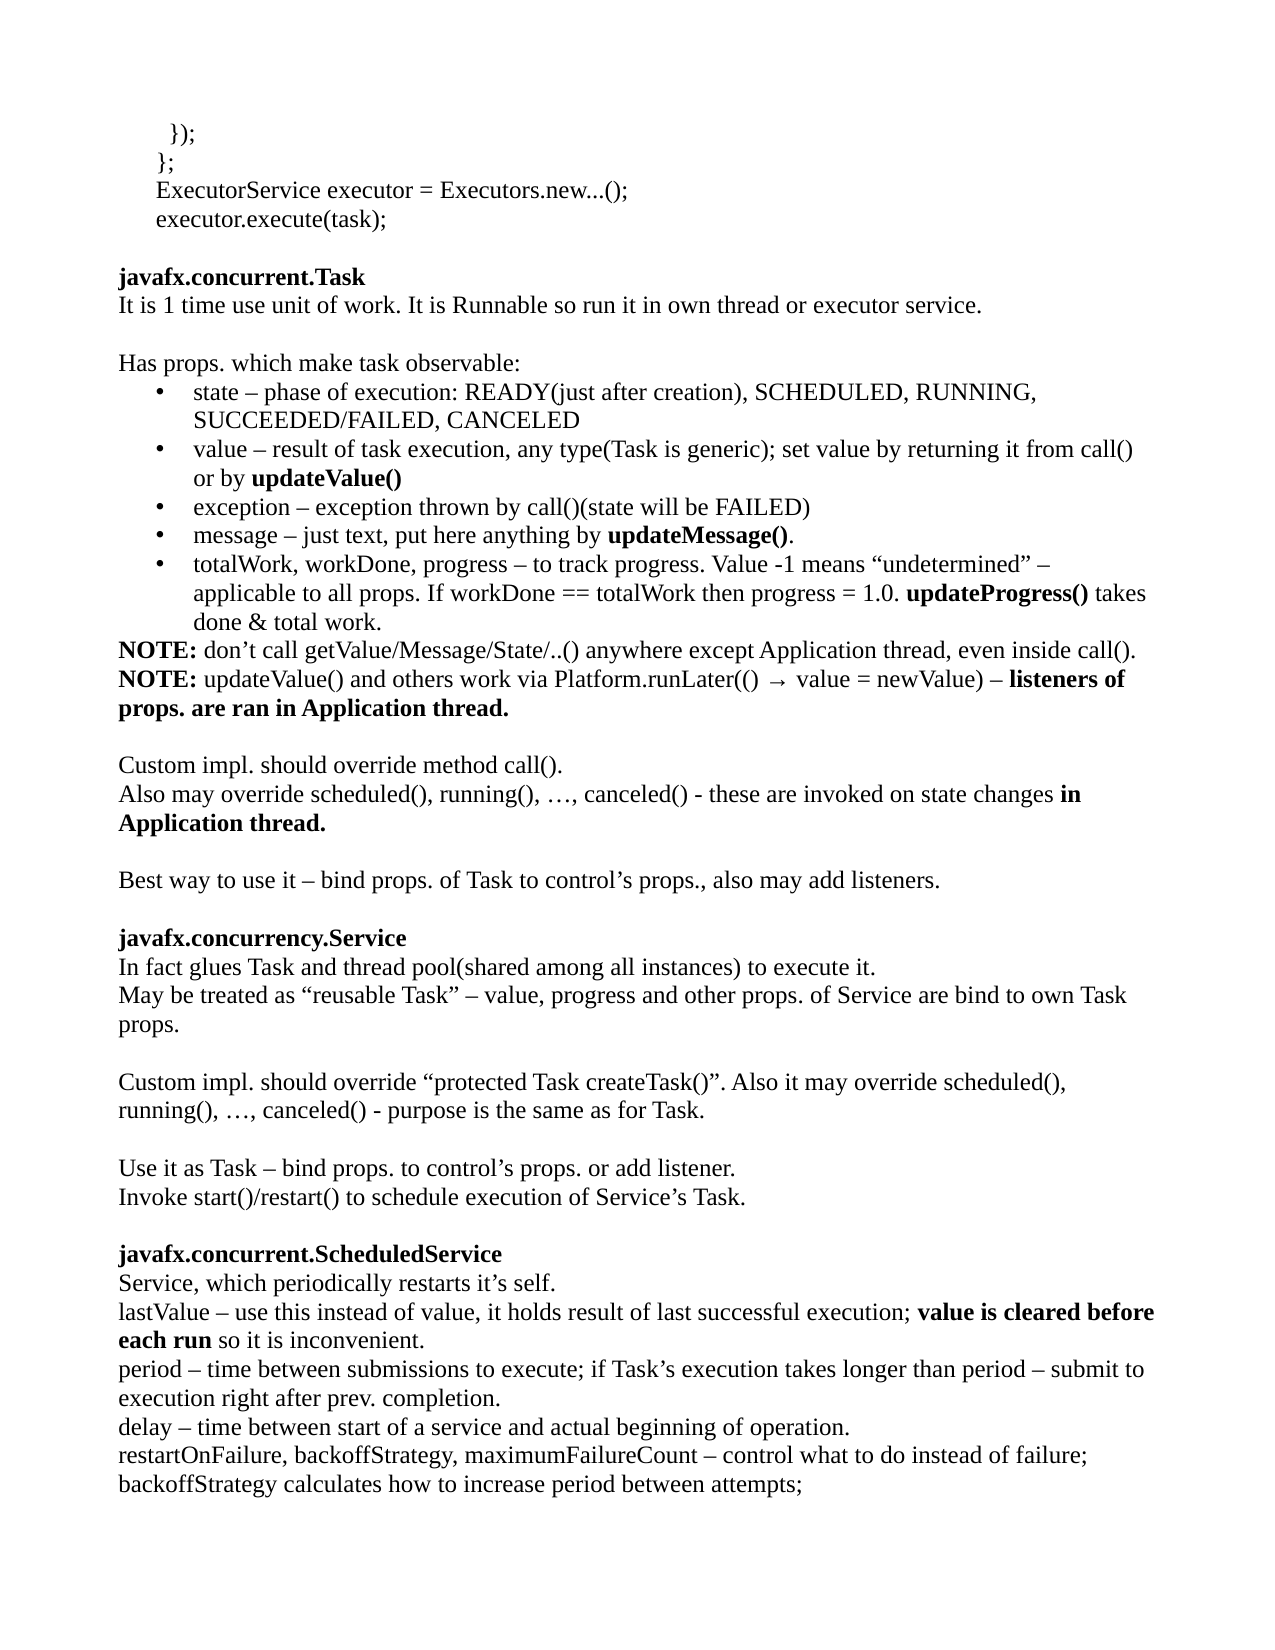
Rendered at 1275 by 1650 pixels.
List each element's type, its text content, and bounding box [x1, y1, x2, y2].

text In fact glues Task and thread pool(shared among all instances) to execute it. [118, 952, 1157, 981]
text period – time between submissions to execute; if Task’s execution takes longer than period – submit to execution right after prev. completion. [118, 1354, 1157, 1412]
list state – phase of execution: READY(just after creation), SCHEDULED, RUNNING, SUCCEEDED/FAILED, CANCELED [156, 377, 1157, 434]
text Custom impl. should override “protected Task createTask()”. Also it may override scheduled(), running(), …, canceled() - purpose is the same as for Task. [118, 1067, 1157, 1124]
text Also may override scheduled(), running(), …, canceled() - these are invoked on state changes in Application thread. [118, 779, 1157, 837]
text Service, which periodically restarts it’s self. [118, 1268, 1157, 1297]
list totalWork, workDone, progress – to track progress. Value -1 means “undetermined” – applicable to all props. If workDone == totalWork then progress = 1.0. updateProgress() takes done & total work. [156, 549, 1157, 636]
text Invoke start()/restart() to schedule execution of Service’s Task. [118, 1182, 1157, 1211]
text javafx.concurrent.ScheduledService [118, 1239, 1157, 1268]
text executor.execute(task); [156, 204, 1157, 233]
text lastValue – use this instead of value, it holds result of last successful execution; value is cleared before each run so it is inconvenient. [118, 1297, 1157, 1354]
text javafx.concurrent.Task [118, 262, 1157, 291]
text javafx.concurrency.Service [118, 923, 1157, 952]
text ExecutorService executor = Executors.new...(); [156, 176, 1157, 204]
text delay – time between start of a service and actual beginning of operation. [118, 1412, 1157, 1441]
text May be treated as “reusable Task” – value, progress and other props. of Service are bind to own Task props. [118, 981, 1157, 1038]
text Best way to use it – bind props. of Task to control’s props., also may add listeners. [118, 866, 1157, 894]
text NOTE: don’t call getValue/Message/State/..() anywhere except Application thread, even inside call(). [118, 636, 1157, 664]
text }); [156, 118, 1157, 147]
text NOTE: updateValue() and others work via Platform.runLater(() → value = newValue) – listeners of props. are ran in Application thread. [118, 664, 1157, 722]
list exception – exception thrown by call()(state will be FAILED) [156, 492, 1157, 521]
list message – just text, put here anything by updateMessage(). [156, 521, 1157, 549]
text restartOnFailure, backoffStrategy, maximumFailureCount – control what to do instead of failure; backoffStrategy calculates how to increase period between attempts; [118, 1441, 1157, 1498]
text It is 1 time use unit of work. It is Runnable so run it in own thread or executor service. [118, 291, 1157, 319]
text Use it as Task – bind props. to control’s props. or add listener. [118, 1153, 1157, 1182]
text Custom impl. should override method call(). [118, 751, 1157, 779]
text }; [156, 147, 1157, 176]
list value – result of task execution, any type(Task is generic); set value by returning it from call() or by updateValue() [156, 434, 1157, 492]
text Has props. which make task observable: [118, 348, 1157, 377]
